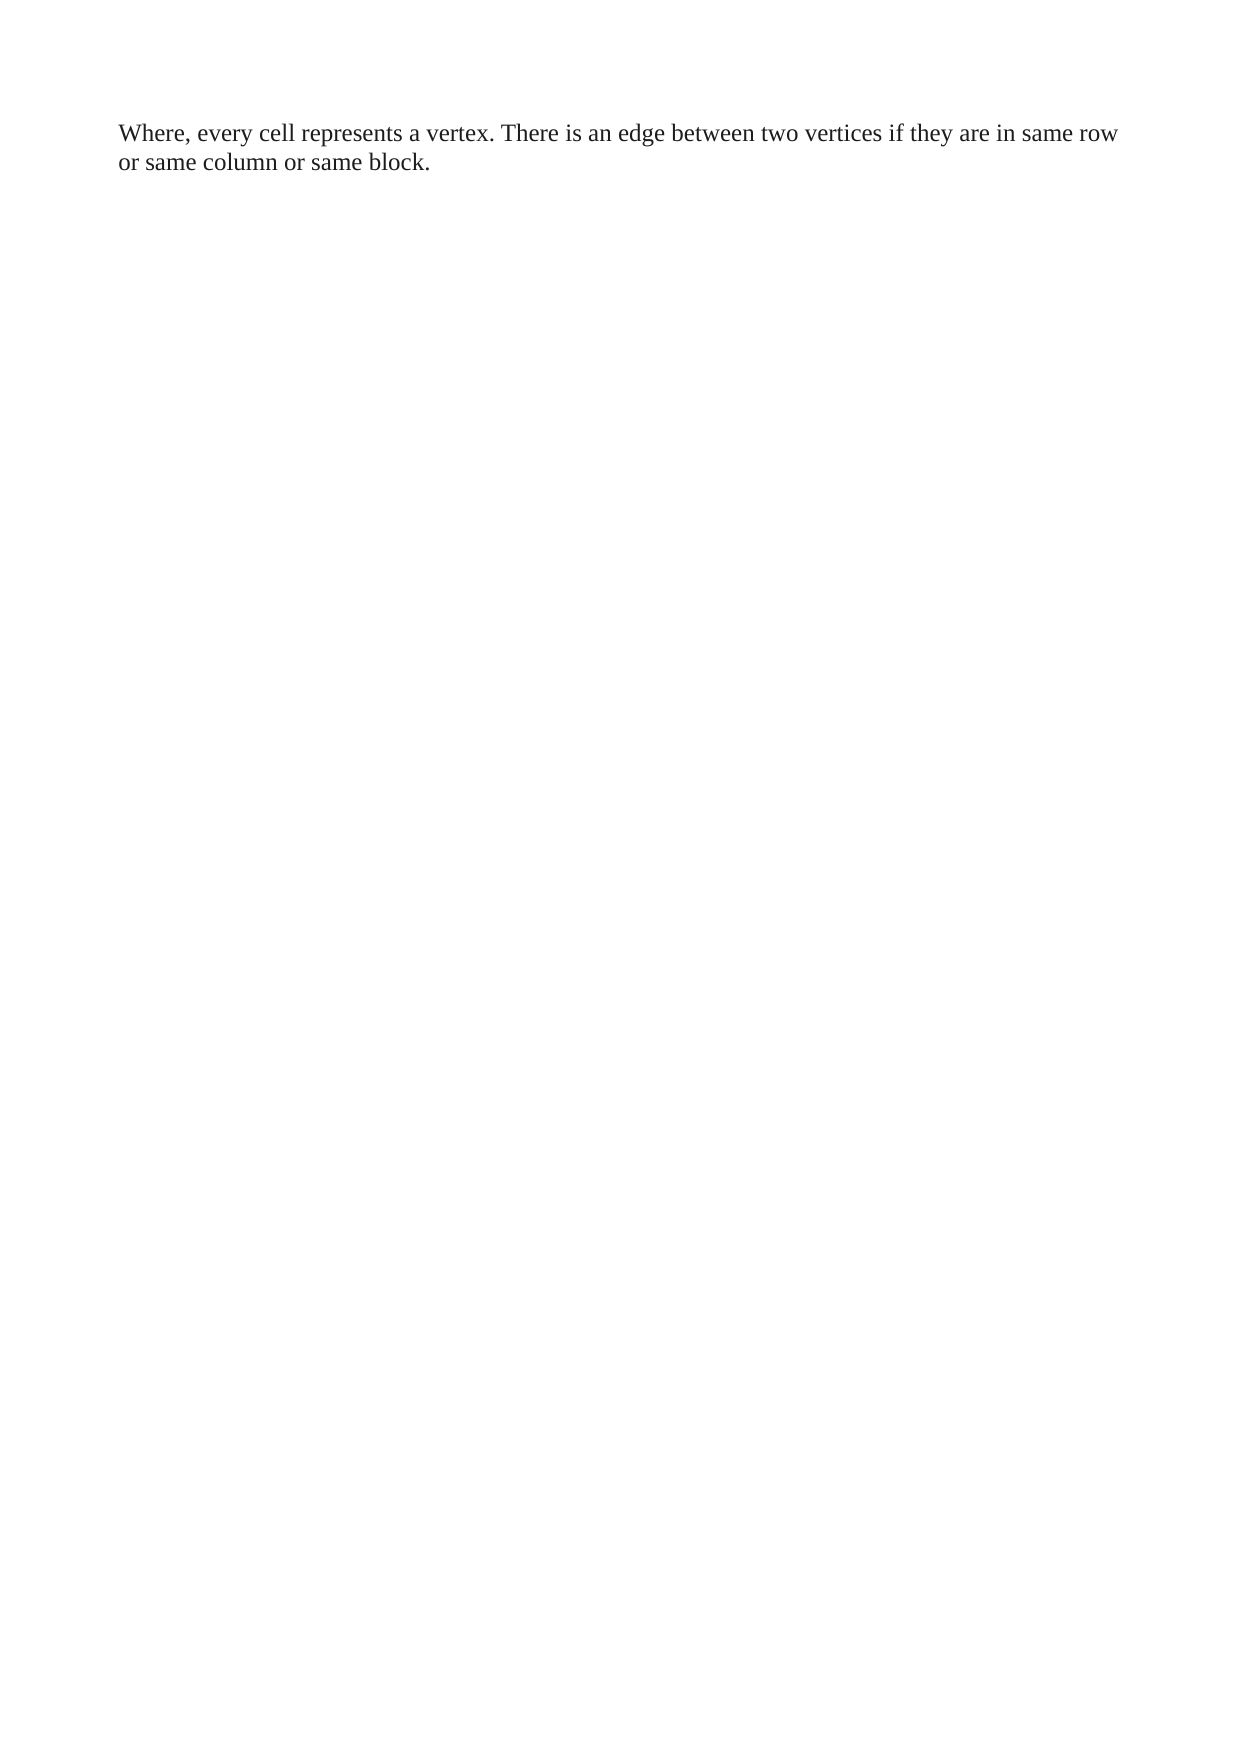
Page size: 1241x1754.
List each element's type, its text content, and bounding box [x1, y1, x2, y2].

text Where, every cell represents a vertex. There is an edge between two vertices if they are in same row or same column or same block. [118, 118, 1122, 176]
